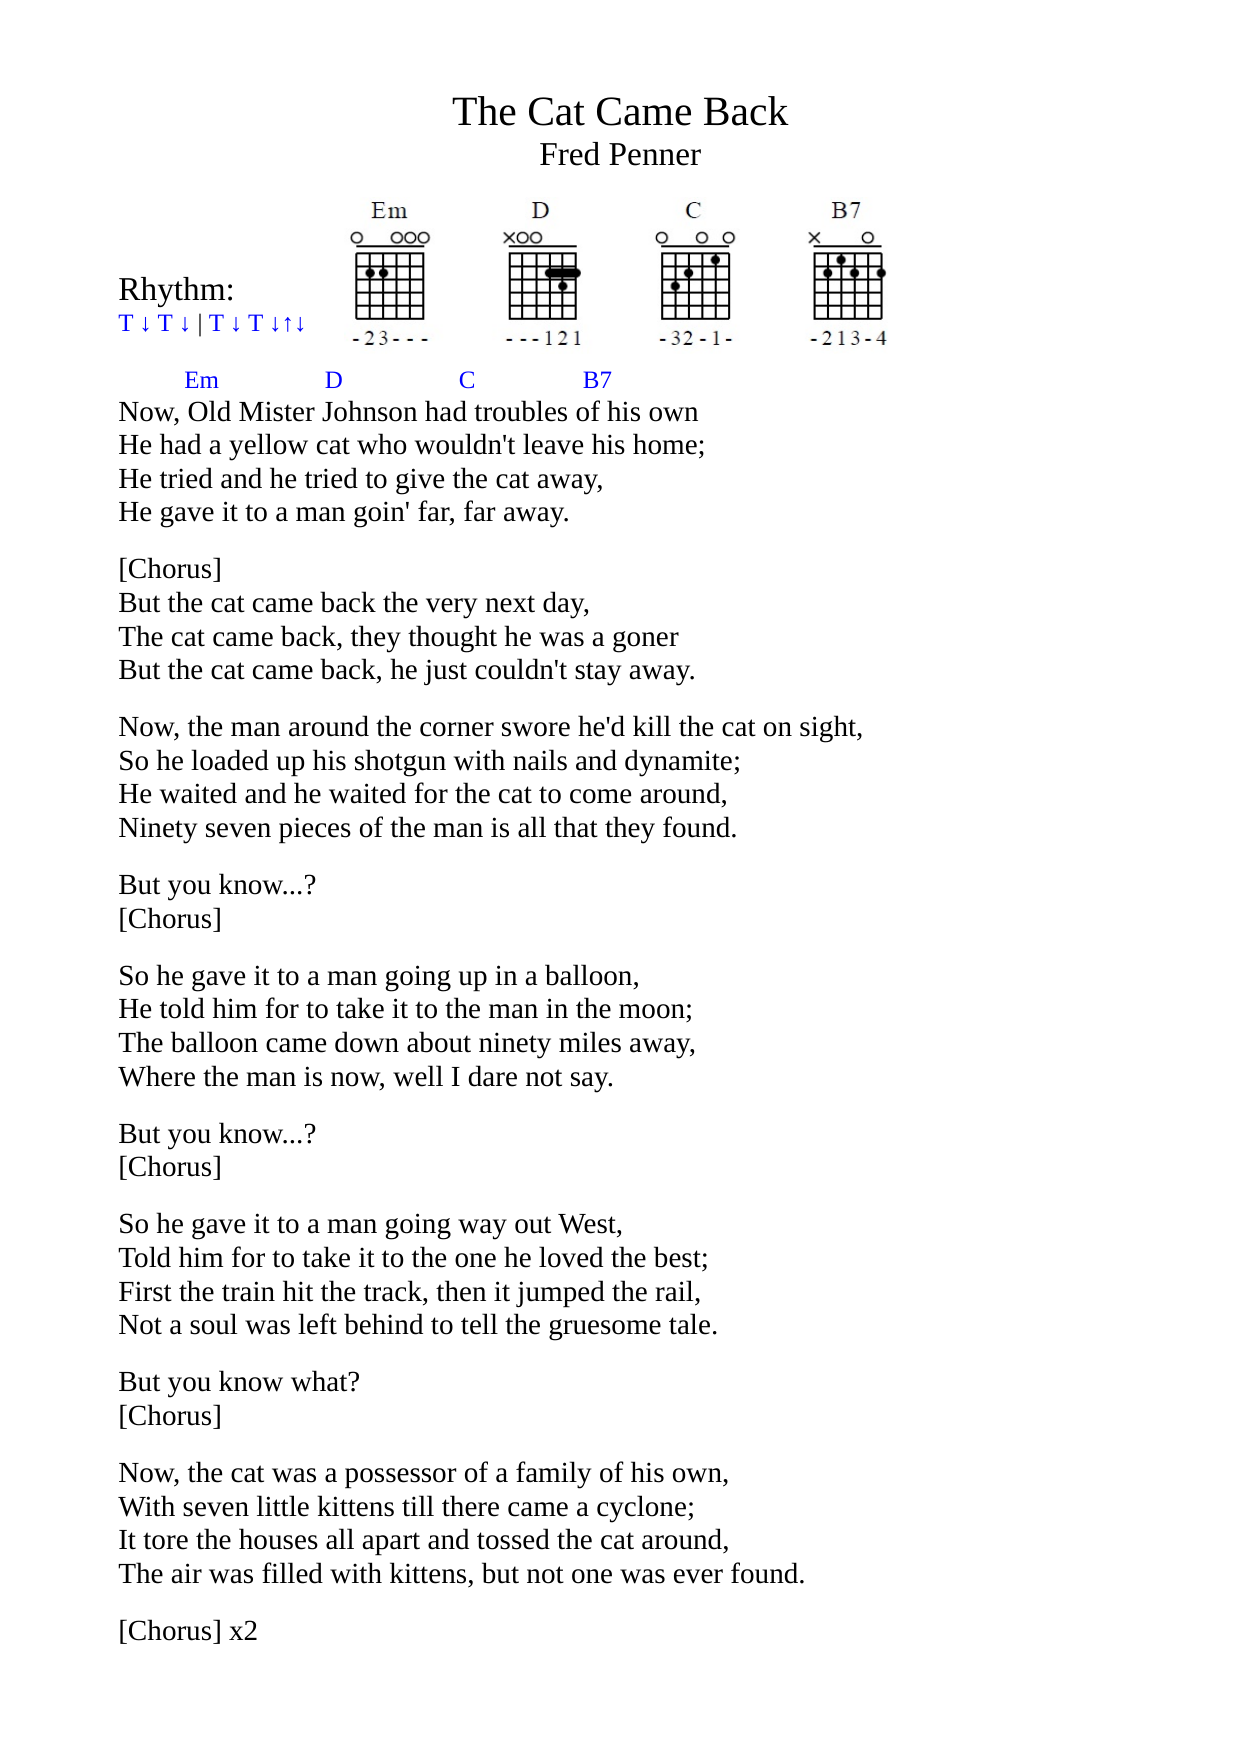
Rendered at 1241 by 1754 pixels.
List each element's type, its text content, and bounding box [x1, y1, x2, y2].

text So he gave it to a man going up in a balloon, He told him for to take it to the man in the moon; The balloon came down about ninety miles away, Where the man is now, well I dare not say. [118, 958, 1122, 1092]
text [897, 308, 1122, 336]
text Now, the man around the corner swore he'd kill the cat on sight, So he loaded up his shotgun with nails and dynamite; He waited and he waited for the cat to come around, Ninety seven pieces of the man is all that they found. [118, 709, 1122, 844]
text Em D C B7 [118, 365, 1122, 394]
text Now, Old Mister Johnson had troubles of his own He had a yellow cat who wouldn't leave his home; He tried and he tried to give the cat away, He gave it to a man goin' far, far away. [118, 394, 1122, 528]
text [Chorus] But the cat came back the very next day, The cat came back, they thought he was a goner But the cat came back, he just couldn't stay away. [118, 552, 1122, 686]
text [Chorus] x2 [118, 1613, 1122, 1646]
text T ↓ T ↓ | T ↓ T ↓↑↓ [118, 308, 344, 336]
picture [344, 197, 897, 354]
text Fred Penner [118, 135, 1122, 173]
text But you know what? [Chorus] [118, 1364, 1122, 1431]
text [897, 269, 1122, 308]
text Now, the cat was a possessor of a family of his own, With seven little kittens till there came a cyclone; It tore the houses all apart and tossed the cat around, The air was filled with kittens, but not one was ever found. [118, 1455, 1122, 1589]
text But you know...? [Chorus] [118, 1116, 1122, 1183]
text So he gave it to a man going way out West, Told him for to take it to the one he loved the best; First the train hit the track, then it jumped the rail, Not a soul was left behind to tell the gruesome tale. [118, 1207, 1122, 1341]
text The Cat Came Back [118, 87, 1122, 135]
text But you know...? [Chorus] [118, 867, 1122, 934]
text Rhythm: [118, 269, 344, 308]
